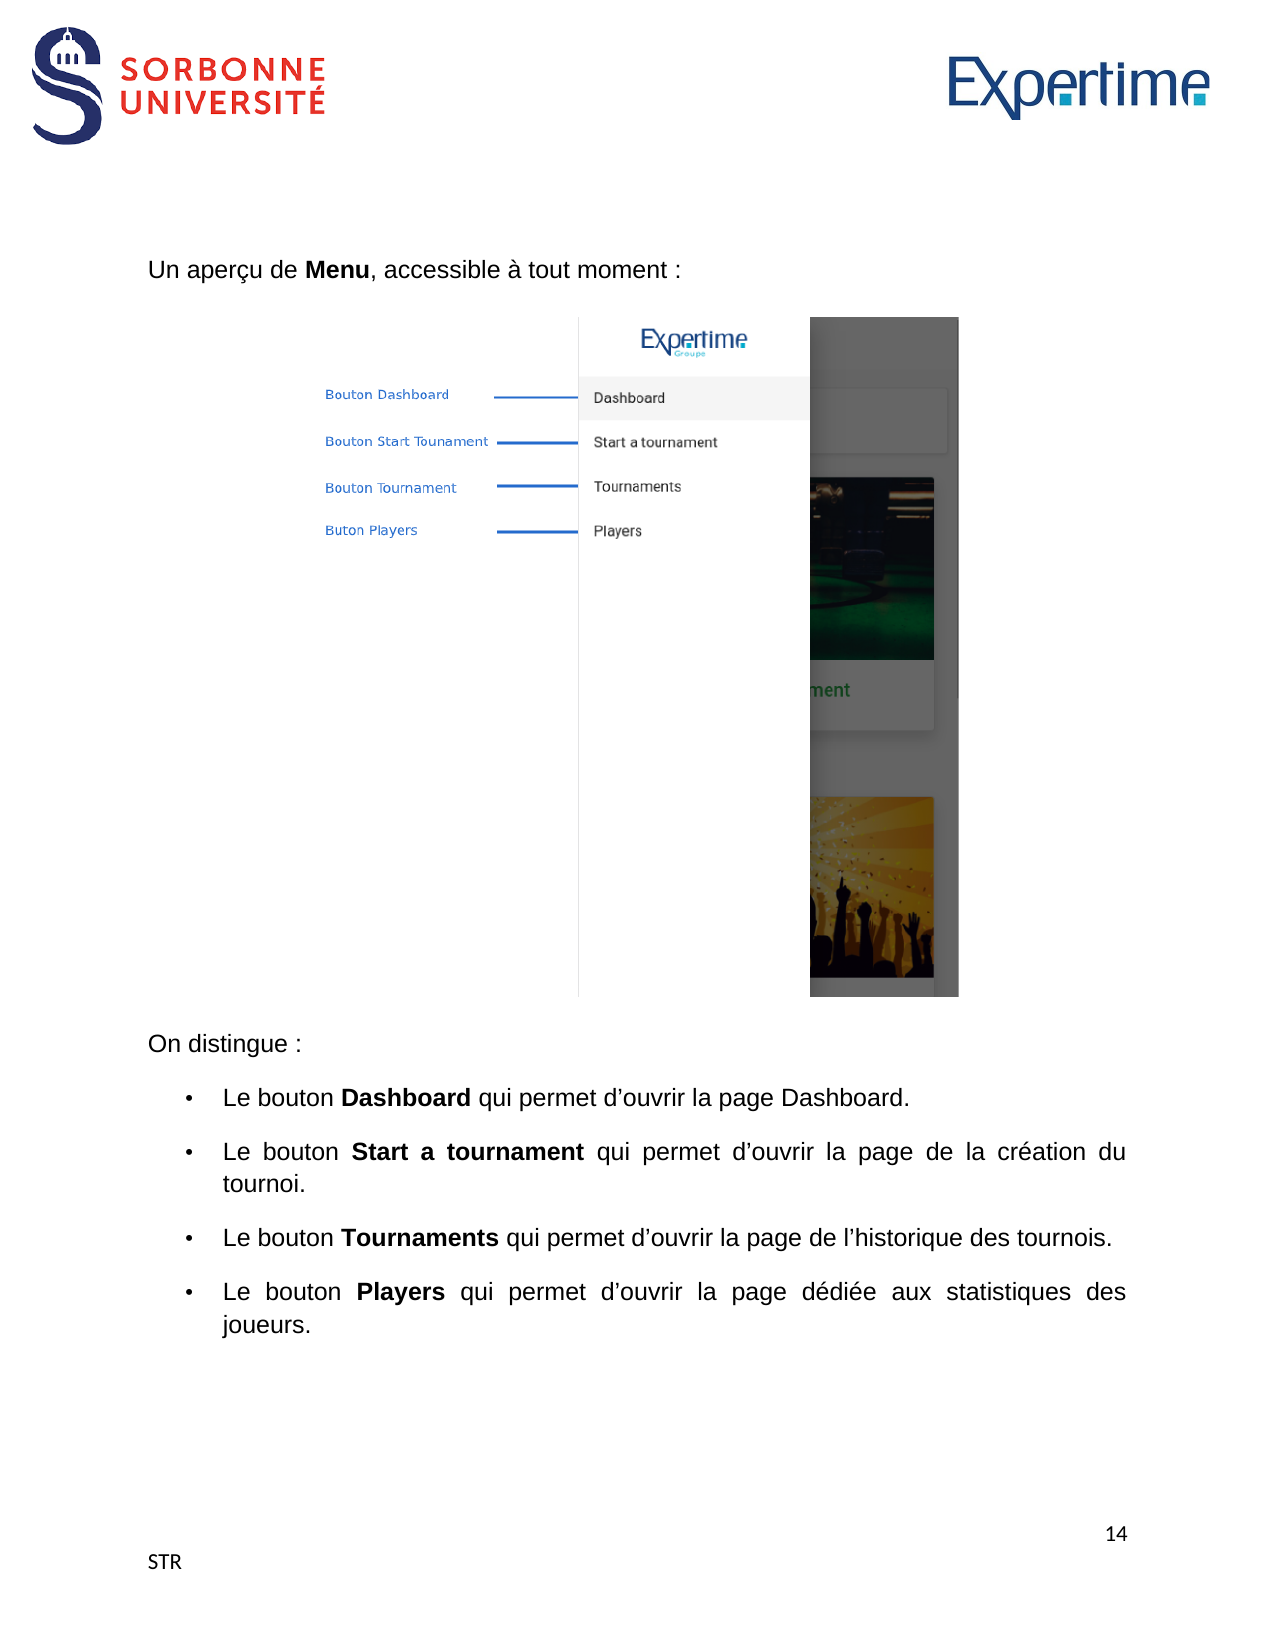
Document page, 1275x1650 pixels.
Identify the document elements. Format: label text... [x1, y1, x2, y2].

text On distingue : [148, 309, 1127, 1057]
list Le bouton Dashboard qui permet d’ouvrir la page Dashboard. [185, 1083, 1127, 1111]
list Le bouton Tournaments qui permet d’ouvrir la page de l’historique des tournois. [185, 1223, 1127, 1252]
text Un aperçu de Menu, accessible à tout moment : [148, 255, 1127, 284]
list Le bouton Players qui permet d’ouvrir la page dédiée aux statistiques des joueurs. [185, 1277, 1127, 1339]
list Le bouton Start a tournament qui permet d’ouvrir la page de la création du tournoi. [185, 1136, 1127, 1198]
picture [945, 52, 1210, 120]
picture [31, 26, 325, 145]
picture [316, 312, 959, 1000]
